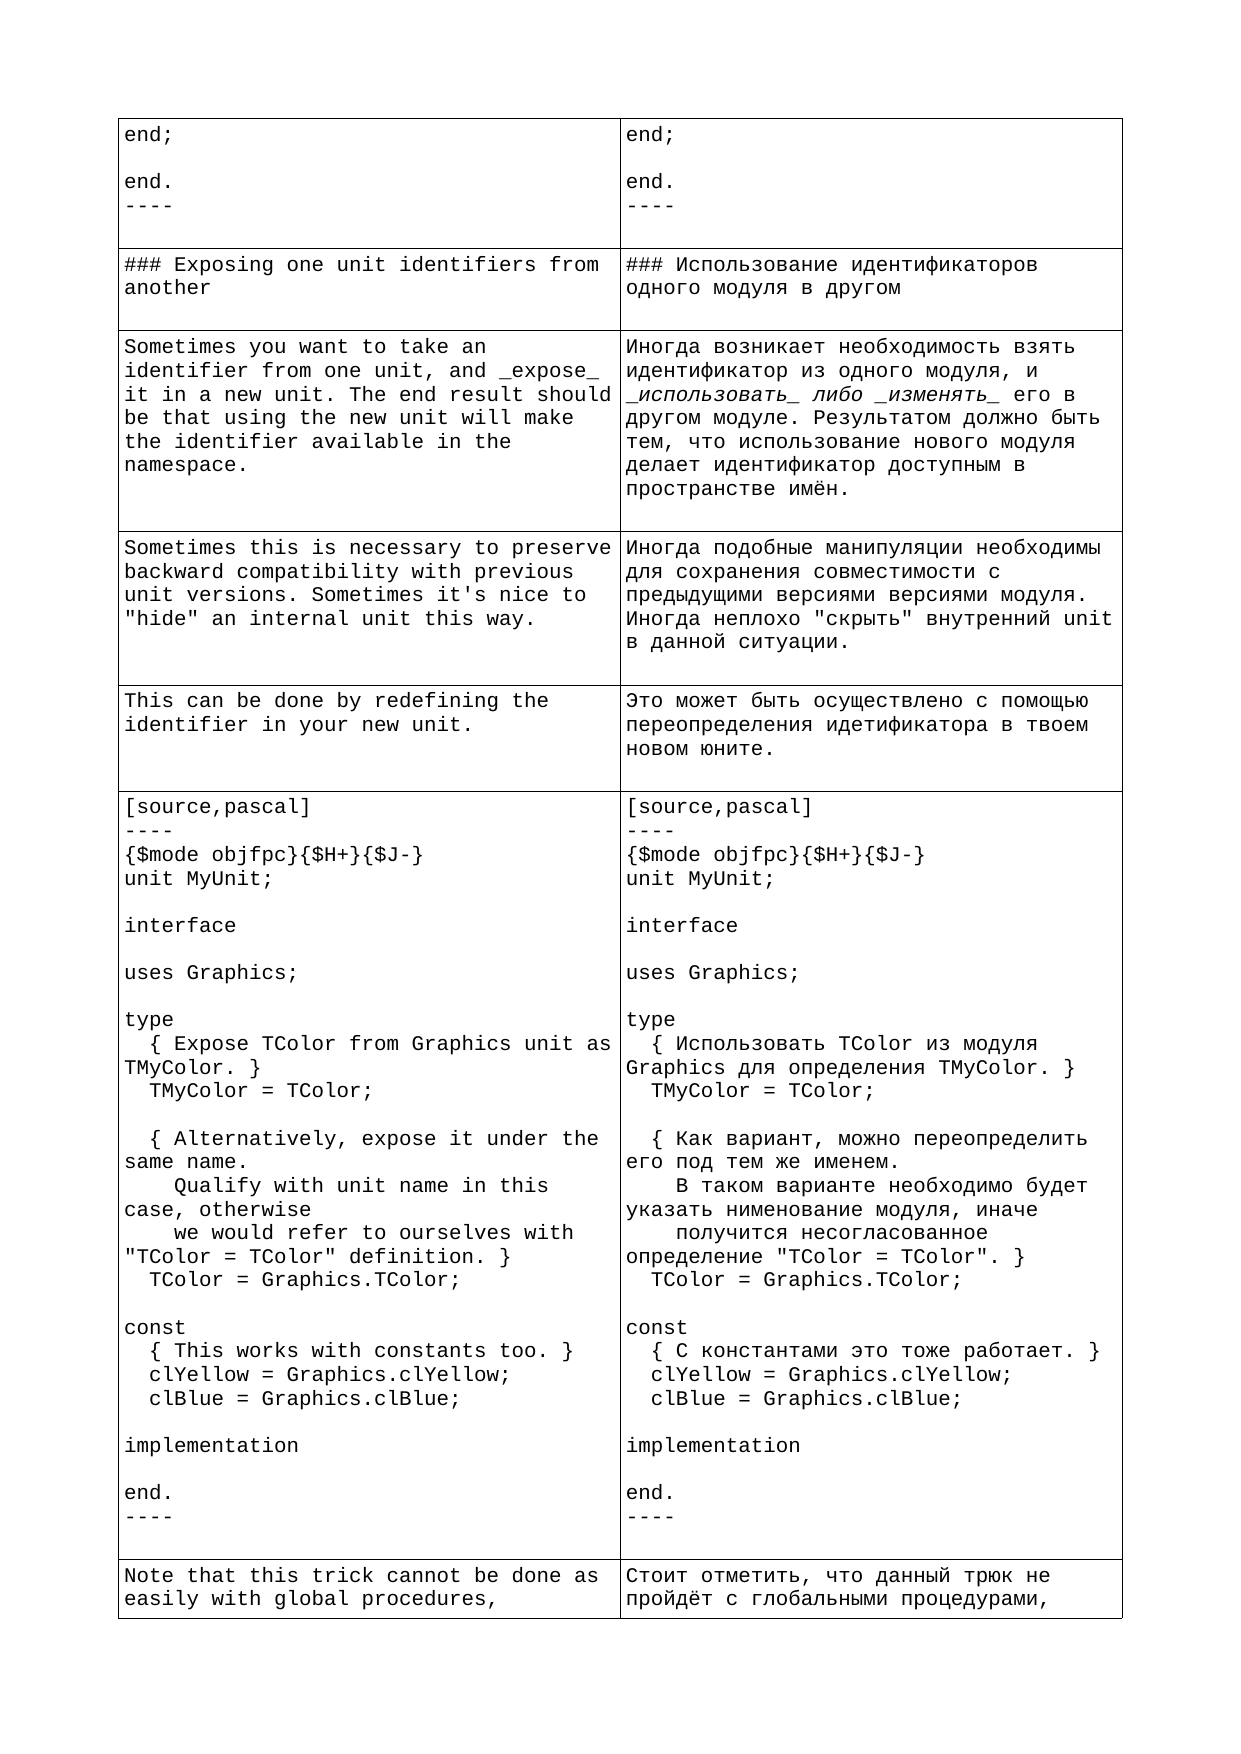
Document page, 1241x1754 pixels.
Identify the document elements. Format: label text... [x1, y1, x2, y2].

table_cell Sometimes you want to take an identifier from one unit, and _expose_ it in a new unit. The end result should be that using the new unit will make the identifier available in the namespace. [119, 331, 620, 531]
table_cell Sometimes this is necessary to preserve backward compatibility with previous unit versions. Sometimes it's nice to "hide" an internal unit this way. [119, 532, 620, 684]
table_cell ### Использование идентификаторов одного модуля в другом [621, 249, 1122, 330]
table_cell Иногда подобные манипуляции необходимы для сохранения совместимости с предыдущими версиями версиями модуля. Иногда неплохо "скрыть" внутренний unit в данной ситуации. [621, 532, 1122, 684]
table_cell Это может быть осуществлено с помощью переопределения идетификатора в твоем новом юните. [621, 686, 1122, 791]
table_cell [source,pascal] ---- {$mode objfpc}{$H+}{$J-} unit MyUnit; interface uses Graphics; type { Использовать TColor из модуля Graphics для определения TMyColor. } TMyColor = TColor; { Как вариант, можно переопределить его под тем же именем. В таком варианте необходимо будет указать нименование модуля, иначе получится несогласованное определение "TColor = TColor". } TColor = Graphics.TColor; const { С константами это тоже работает. } clYellow = Graphics.clYellow; clBlue = Graphics.clBlue; implementation end. ---- [621, 792, 1122, 1559]
table_cell [source,pascal] ---- {$mode objfpc}{$H+}{$J-} unit MyUnit; interface uses Graphics; type { Expose TColor from Graphics unit as TMyColor. } TMyColor = TColor; { Alternatively, expose it under the same name. Qualify with unit name in this case, otherwise we would refer to ourselves with "TColor = TColor" definition. } TColor = Graphics.TColor; const { This works with constants too. } clYellow = Graphics.clYellow; clBlue = Graphics.clBlue; implementation end. ---- [119, 792, 620, 1559]
table_cell Иногда возникает необходимость взять идентификатор из одного модуля, и _использовать_ либо _изменять_ его в другом модуле. Результатом должно быть тем, что использование нового модуля делает идентификатор доступным в пространстве имён. [621, 331, 1122, 531]
table_cell end; end. ---- [621, 119, 1122, 248]
table_cell ### Exposing one unit identifiers from another [119, 249, 620, 330]
table_cell end; end. ---- [119, 119, 620, 248]
table_cell Note that this trick cannot be done as easily with global procedures, [119, 1560, 620, 1618]
table_cell Стоит отметить, что данный трюк не пройдёт с глобальными процедурами, [621, 1560, 1122, 1618]
table_cell This can be done by redefining the identifier in your new unit. [119, 686, 620, 791]
